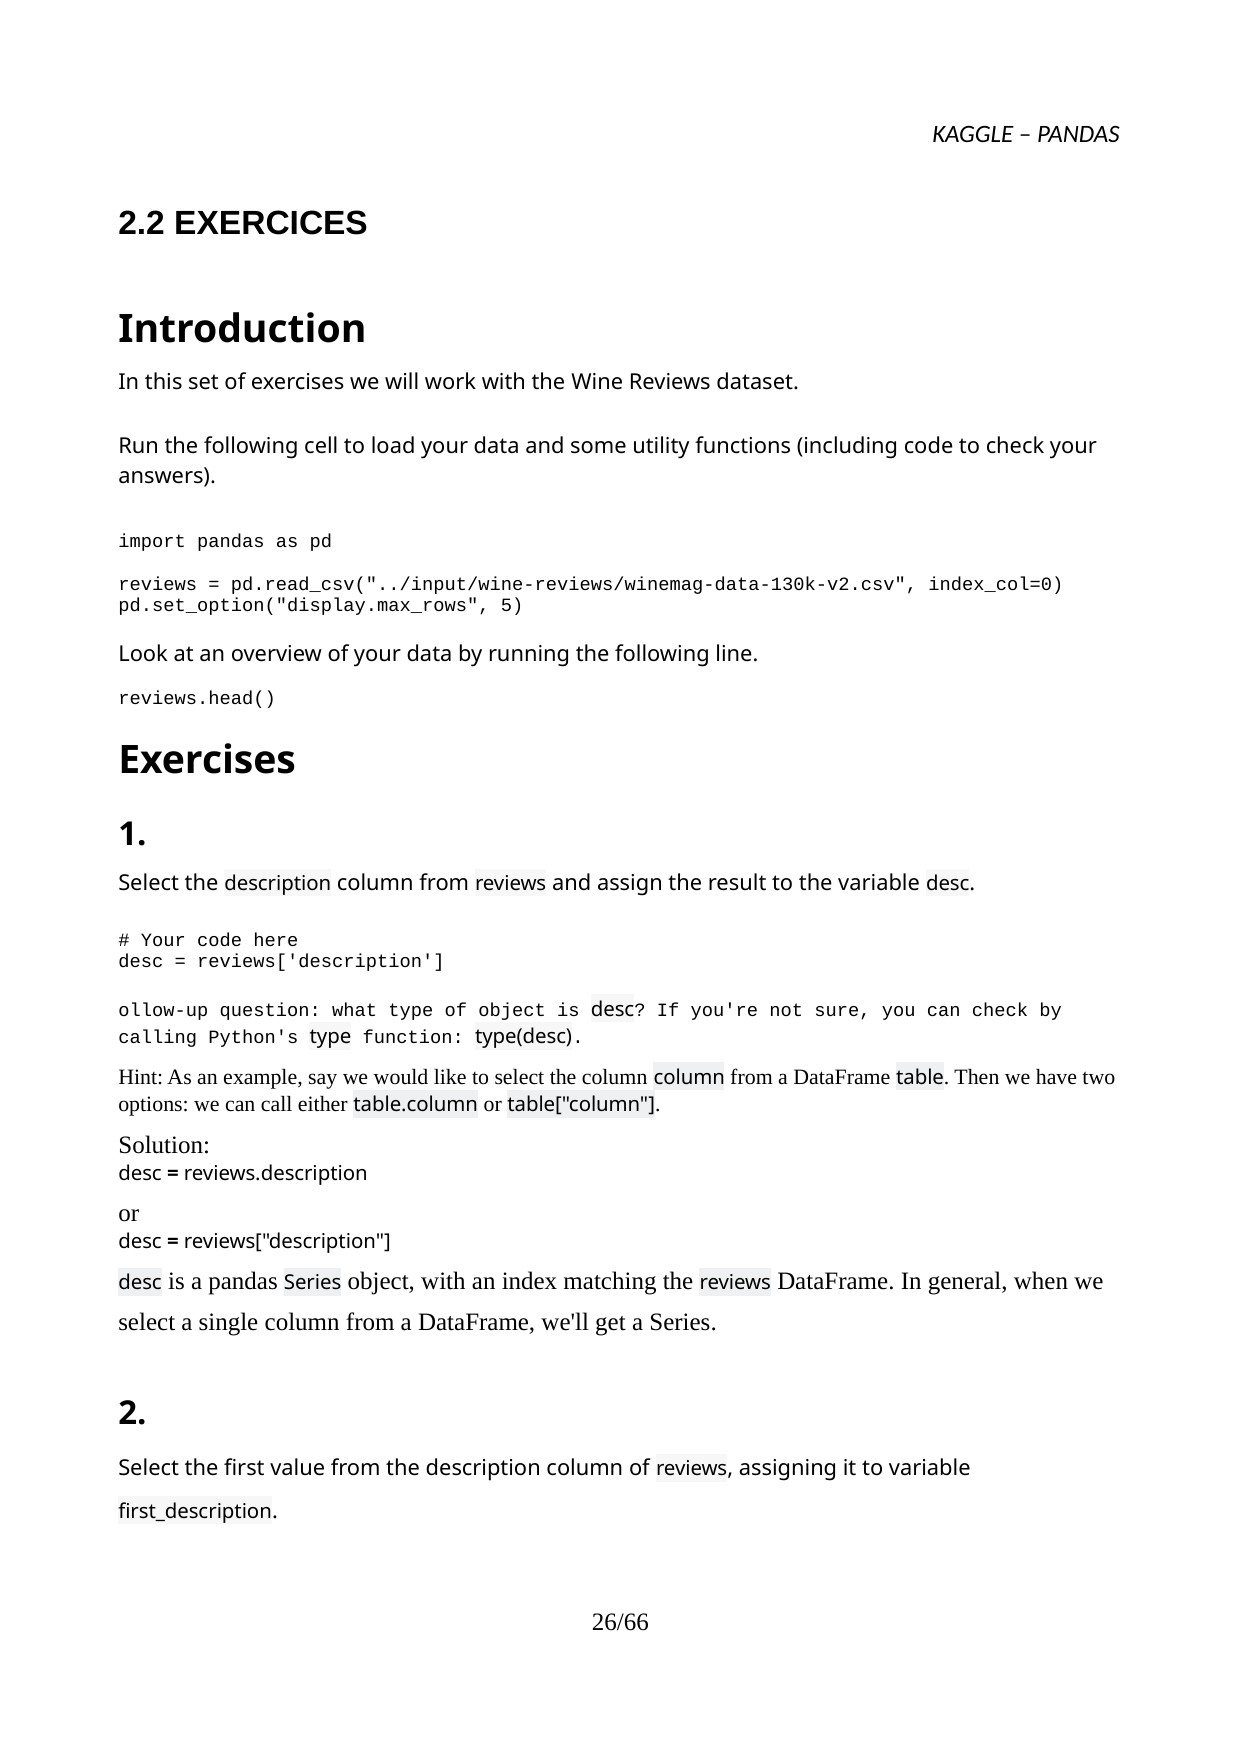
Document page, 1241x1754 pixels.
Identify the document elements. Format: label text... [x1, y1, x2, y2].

text reviews = pd.read_csv("../input/wine-reviews/winemag-data-130k-v2.csv", index_col=0) [118, 574, 1122, 596]
text Select the description column from reviews and assign the result to the variable desc. [118, 867, 1122, 897]
text or [118, 1198, 1122, 1227]
text Look at an overview of your data by running the following line. [118, 638, 1122, 668]
text ollow-up question: what type of object is desc? If you're not sure, you can check by calling Python's type function: type(desc). [118, 994, 1122, 1050]
text import pandas as pd [118, 532, 1122, 553]
text Hint: As an example, say we would like to select the column column from a DataFrame table. Then we have two options: we can call either table.column or table["column"]. [118, 1062, 1122, 1118]
text desc is a pandas Series object, with an index matching the reviews DataFrame. In general, when we select a single column from a DataFrame, we'll get a Series. [118, 1266, 1122, 1336]
text In this set of exercises we will work with the Wine Reviews dataset. [118, 366, 1122, 396]
text desc = reviews["description"] [118, 1227, 1122, 1255]
text # Your code here [118, 931, 1122, 952]
text pd.set_option("display.max_rows", 5) [118, 596, 1122, 617]
subtitle 2.2 EXERCICES [118, 203, 1122, 242]
text Solution: [118, 1130, 1122, 1159]
subtitle 2. [118, 1389, 1122, 1434]
subtitle 1. [118, 810, 1122, 854]
text desc = reviews.description [118, 1159, 1122, 1187]
text Run the following cell to load your data and some utility functions (including code to check your answers). [118, 430, 1122, 489]
text Select the first value from the description column of reviews, assigning it to variable first_description. [118, 1452, 1122, 1524]
text reviews.head() Exercises [118, 689, 1122, 785]
subtitle Introduction [118, 301, 1122, 354]
text desc = reviews['description'] [118, 952, 1122, 973]
